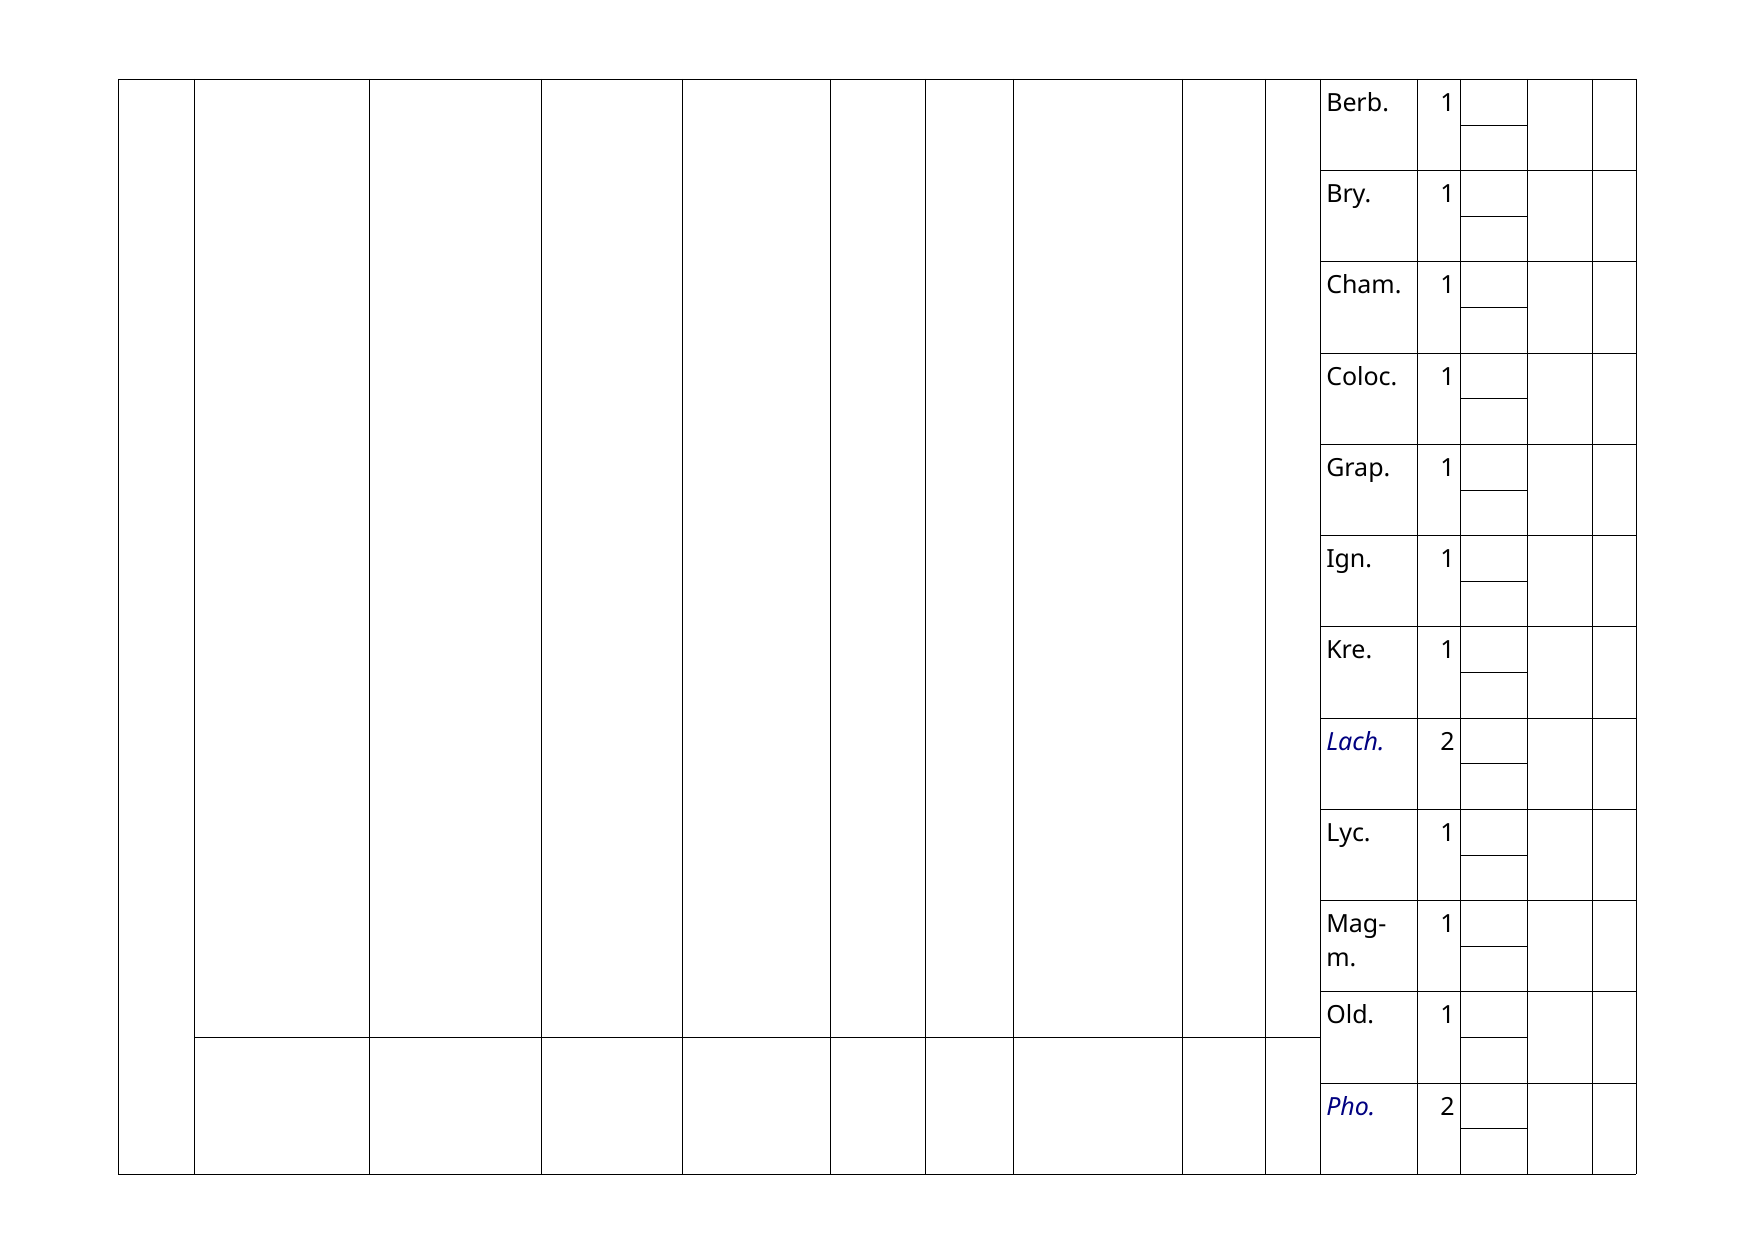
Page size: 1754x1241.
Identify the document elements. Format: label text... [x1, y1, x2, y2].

table_cell Kre. [1321, 627, 1417, 718]
table_cell [1461, 719, 1527, 763]
table_cell [542, 80, 682, 1037]
table_cell [1593, 901, 1636, 991]
table_cell [1528, 262, 1592, 353]
table_cell Bry. [1321, 171, 1417, 261]
table_cell [1461, 126, 1527, 170]
table_cell [119, 80, 194, 1174]
table_cell 1 [1418, 354, 1460, 444]
table_cell 1 [1418, 992, 1460, 1083]
table_cell 1 [1418, 810, 1460, 900]
table_cell Coloc. [1321, 354, 1417, 444]
table_cell [1461, 1129, 1527, 1174]
table_cell [1461, 1084, 1527, 1128]
table_cell [1461, 673, 1527, 718]
table_cell [1461, 491, 1527, 535]
table_cell [1461, 80, 1527, 124]
table_cell [1593, 627, 1636, 718]
table_cell Lyc. [1321, 810, 1417, 900]
table_cell Ign. [1321, 536, 1417, 626]
table_cell [1266, 80, 1320, 1037]
table_cell [1593, 171, 1636, 261]
table_cell [1593, 1084, 1636, 1174]
table_cell [1528, 445, 1592, 535]
table_cell [1593, 810, 1636, 900]
table_cell [542, 1038, 682, 1174]
table_cell [1528, 171, 1592, 261]
table_cell [1528, 810, 1592, 900]
table_cell 1 [1418, 901, 1460, 991]
table_cell [1461, 1038, 1527, 1083]
table_cell [1183, 80, 1265, 1037]
table_cell [1593, 719, 1636, 809]
table_cell [1593, 262, 1636, 353]
table_cell Berb. [1321, 80, 1417, 170]
table_cell [1461, 262, 1527, 307]
table_cell [1528, 1084, 1592, 1174]
table_cell [1461, 810, 1527, 854]
table_cell [1528, 992, 1592, 1083]
table_cell [1461, 856, 1527, 900]
table_cell Lach. [1321, 719, 1417, 809]
table_cell 1 [1418, 627, 1460, 718]
table_cell [1461, 901, 1527, 946]
table_cell Mag-m. [1321, 901, 1417, 991]
table_cell [370, 1038, 541, 1174]
table_cell [1461, 399, 1527, 444]
table_cell [1593, 992, 1636, 1083]
table_cell 1 [1418, 262, 1460, 353]
table_cell [1183, 1038, 1265, 1174]
table_cell [1461, 582, 1527, 626]
table_cell 1 [1418, 445, 1460, 535]
table_cell [1528, 80, 1592, 170]
table_cell [195, 80, 369, 1037]
table_cell [683, 1038, 830, 1174]
table_cell [1266, 1038, 1320, 1174]
table_cell [370, 80, 541, 1037]
table_cell Pho. [1321, 1084, 1417, 1174]
table_cell [1461, 947, 1527, 991]
table_cell [1528, 627, 1592, 718]
table_cell [1014, 1038, 1182, 1174]
table_cell [831, 1038, 925, 1174]
table_cell 2 [1418, 719, 1460, 809]
table_cell [195, 1038, 369, 1174]
table_cell [1461, 354, 1527, 398]
table_cell 1 [1418, 171, 1460, 261]
table_cell [1593, 536, 1636, 626]
table_cell [1528, 901, 1592, 991]
table_cell [1528, 536, 1592, 626]
table_cell 2 [1418, 1084, 1460, 1174]
table_cell [831, 80, 925, 1037]
table_cell Cham. [1321, 262, 1417, 353]
table_cell 1 [1418, 80, 1460, 170]
table_cell [1461, 992, 1527, 1037]
table_cell [926, 1038, 1013, 1174]
table_cell [1461, 536, 1527, 581]
table_cell Old. [1321, 992, 1417, 1083]
table_cell [1461, 627, 1527, 672]
table_cell [1593, 354, 1636, 444]
table_cell [1593, 445, 1636, 535]
table_cell Grap. [1321, 445, 1417, 535]
table_cell [1461, 217, 1527, 261]
table_cell [1461, 171, 1527, 216]
table_cell [926, 80, 1013, 1037]
table_cell [1461, 308, 1527, 353]
table_cell [683, 80, 830, 1037]
table_cell [1528, 719, 1592, 809]
table_cell [1461, 445, 1527, 489]
table_cell [1528, 354, 1592, 444]
table_cell 1 [1418, 536, 1460, 626]
table_cell [1593, 80, 1636, 170]
table_cell [1014, 80, 1182, 1037]
table_cell [1461, 764, 1527, 809]
